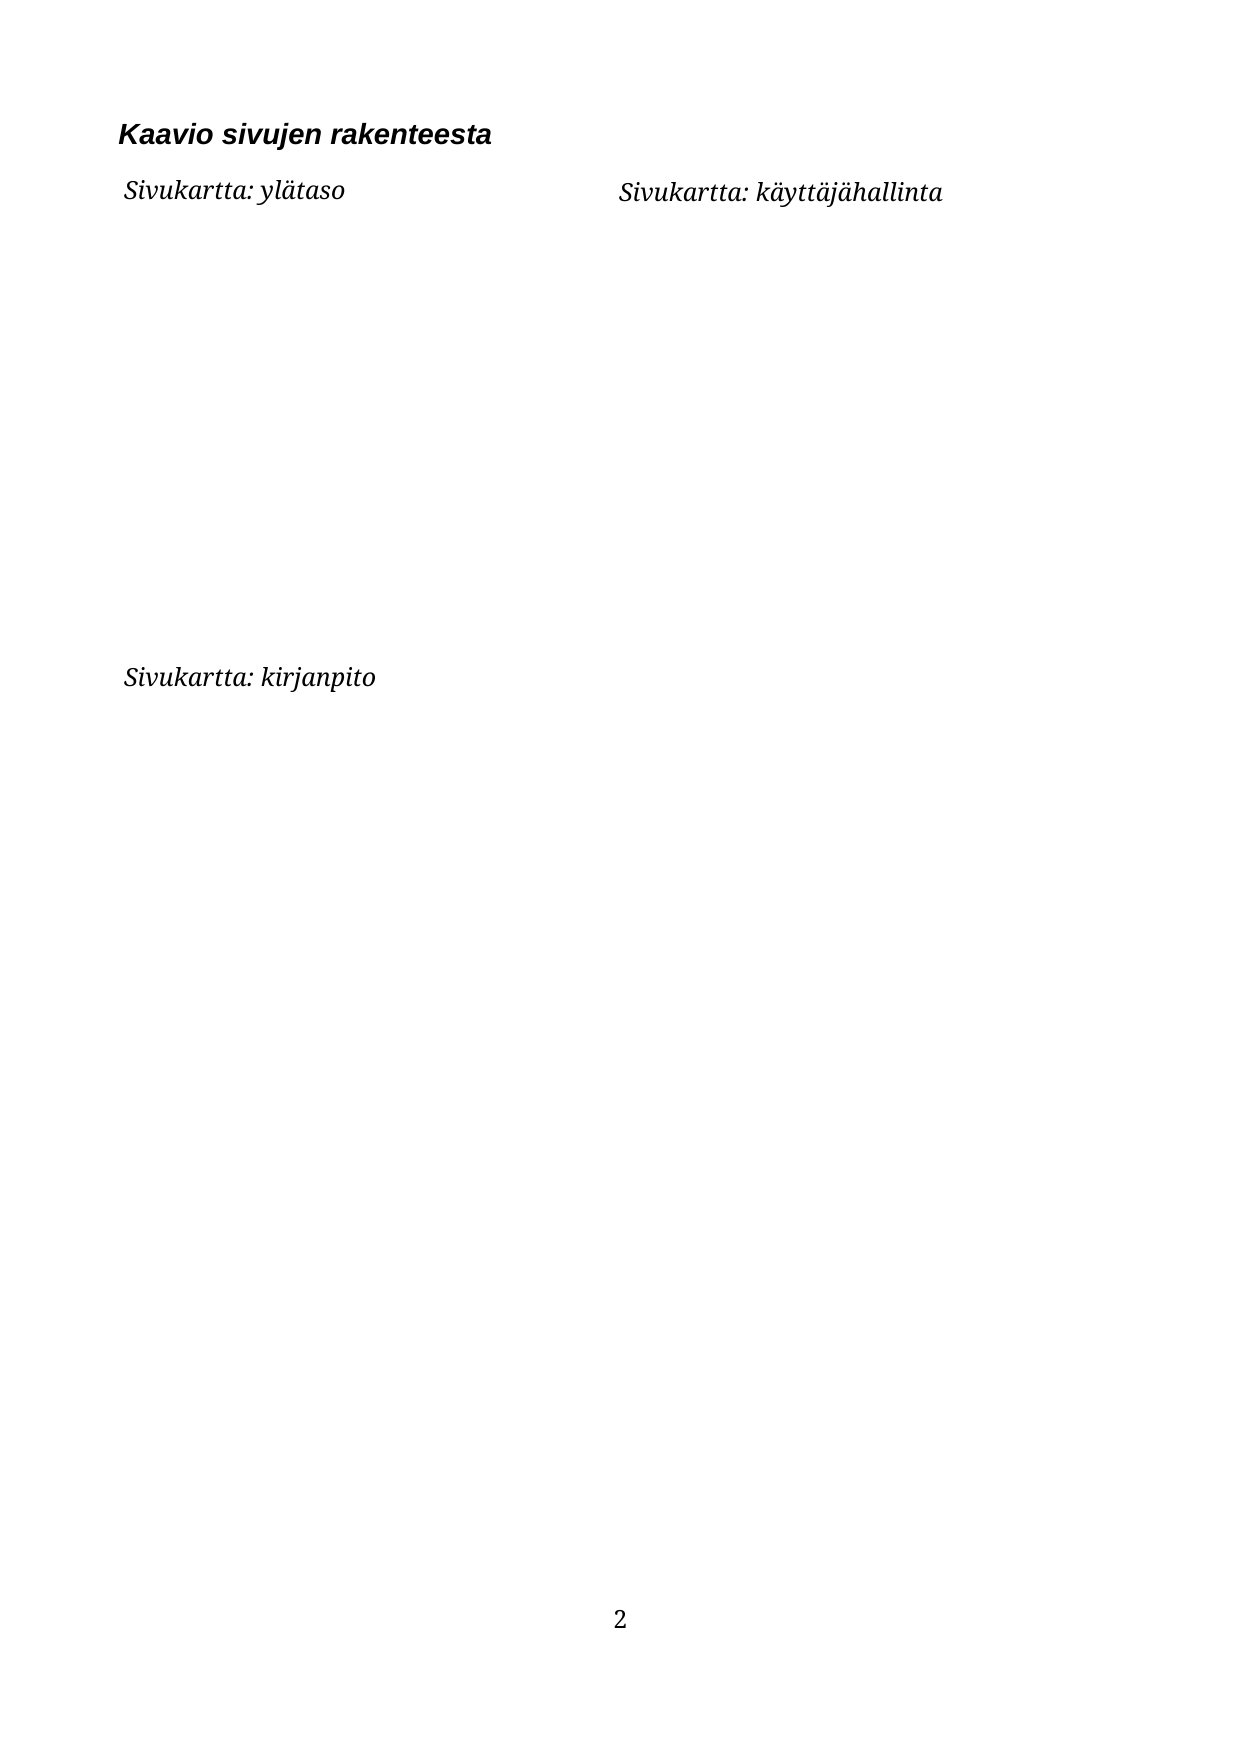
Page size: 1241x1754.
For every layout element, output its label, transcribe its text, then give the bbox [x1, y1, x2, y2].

text Sivukartta: kirjanpito [124, 660, 933, 694]
text Sivukartta: käyttäjähallinta [619, 174, 1122, 208]
subtitle Kaavio sivujen rakenteesta [118, 118, 1122, 151]
text Sivukartta: ylätaso [124, 172, 525, 206]
